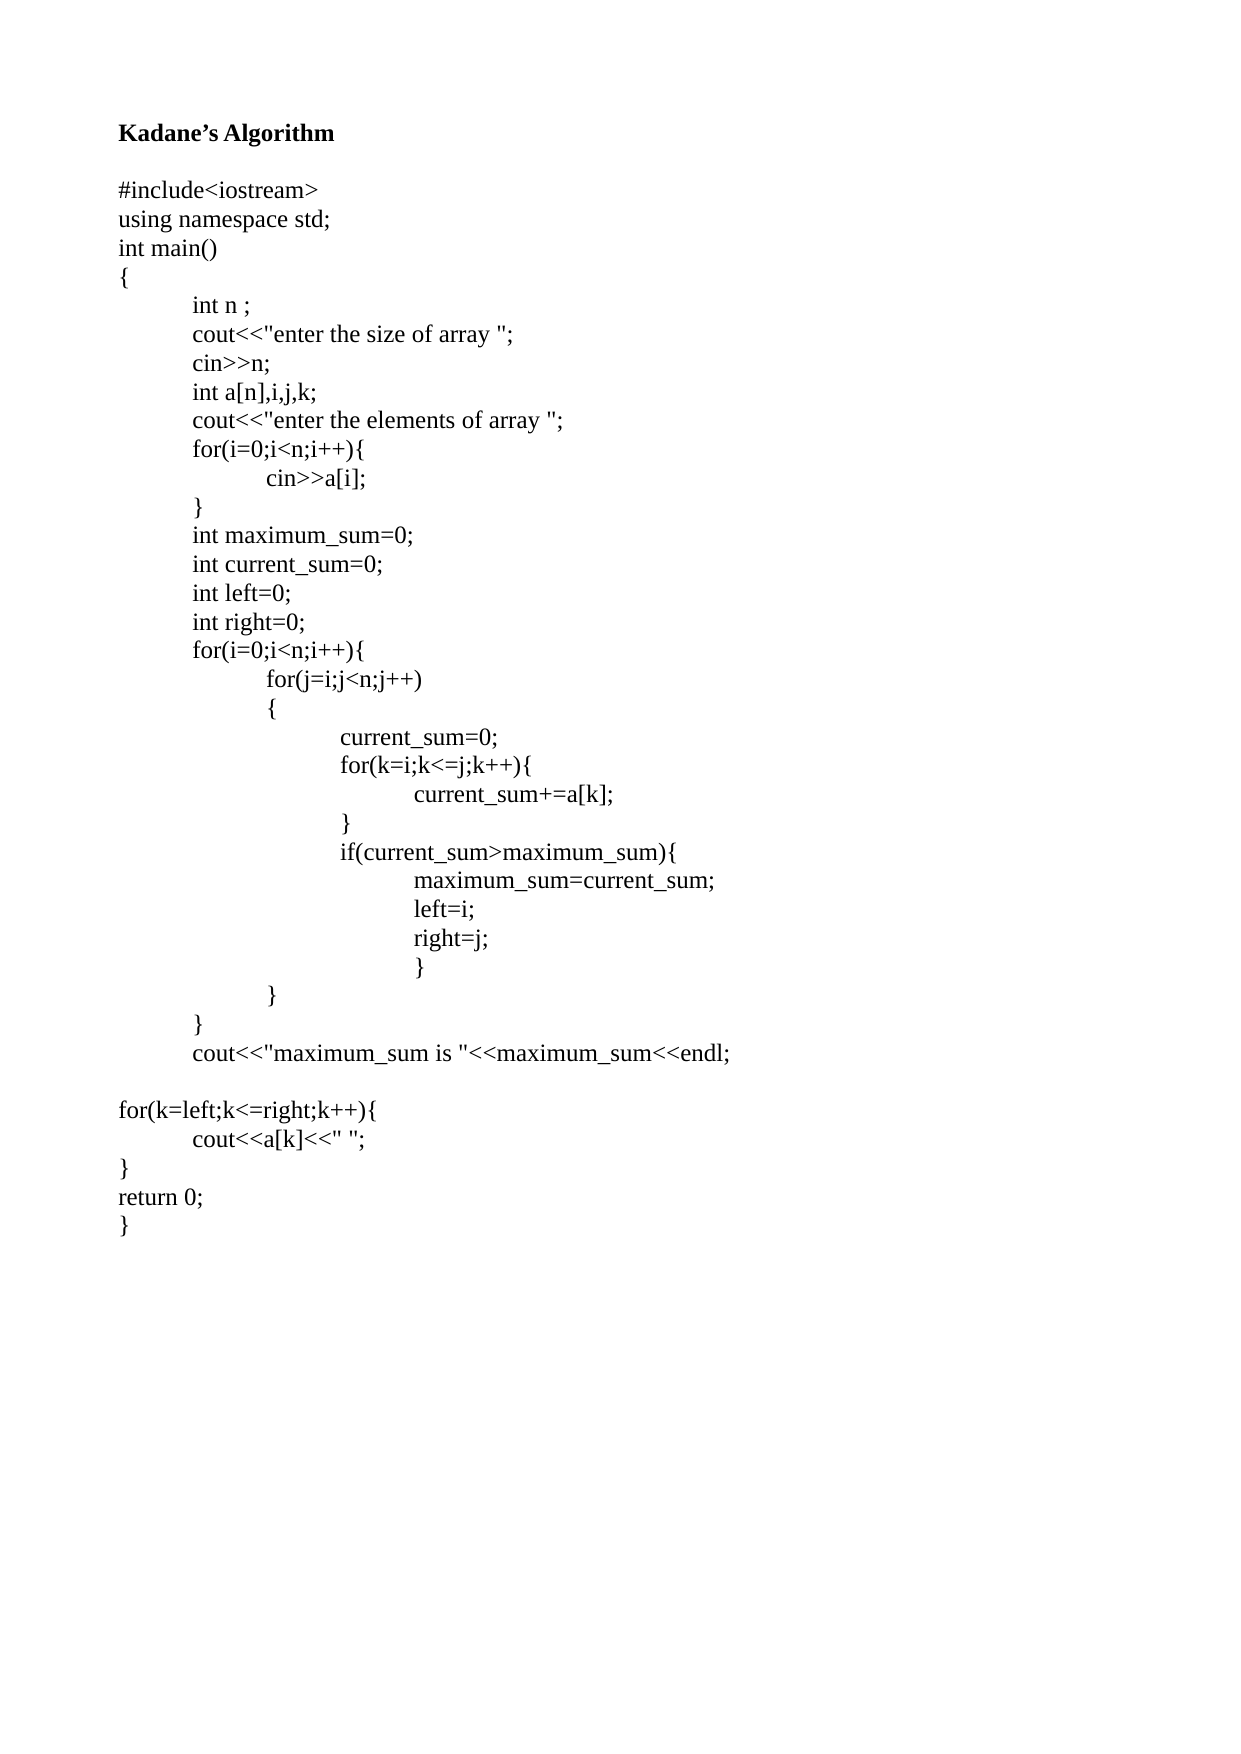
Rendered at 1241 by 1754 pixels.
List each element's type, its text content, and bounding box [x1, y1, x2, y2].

text #include<iostream> [118, 176, 1122, 204]
text } [118, 808, 1122, 837]
text cout<<a[k]<<" "; [118, 1124, 1122, 1153]
text } [118, 1153, 1122, 1182]
text cout<<"enter the elements of array "; [118, 406, 1122, 434]
text cout<<"maximum_sum is "<<maximum_sum<<endl; [118, 1038, 1122, 1067]
text for(k=i;k<=j;k++){ [118, 751, 1122, 779]
text int left=0; [118, 578, 1122, 607]
text } [118, 952, 1122, 981]
text maximum_sum=current_sum; [118, 866, 1122, 894]
text int a[n],i,j,k; [118, 377, 1122, 406]
text } [118, 1211, 1122, 1239]
text int current_sum=0; [118, 549, 1122, 578]
text int maximum_sum=0; [118, 521, 1122, 549]
text int main() [118, 233, 1122, 262]
text { [118, 693, 1122, 722]
text for(i=0;i<n;i++){ [118, 636, 1122, 664]
text cout<<"enter the size of array "; [118, 319, 1122, 348]
text if(current_sum>maximum_sum){ [118, 837, 1122, 866]
text using namespace std; [118, 204, 1122, 233]
text cin>>a[i]; [118, 463, 1122, 492]
text Kadane’s Algorithm [118, 118, 1122, 147]
text current_sum=0; [118, 722, 1122, 751]
text int right=0; [118, 607, 1122, 636]
text for(k=left;k<=right;k++){ [118, 1096, 1122, 1124]
text cin>>n; [118, 348, 1122, 377]
text return 0; [118, 1182, 1122, 1211]
text } [118, 1009, 1122, 1038]
text for(i=0;i<n;i++){ [118, 434, 1122, 463]
text int n ; [118, 291, 1122, 319]
text for(j=i;j<n;j++) [118, 664, 1122, 693]
text right=j; [118, 923, 1122, 952]
text } [118, 981, 1122, 1009]
text } [118, 492, 1122, 521]
text { [118, 262, 1122, 291]
text left=i; [118, 894, 1122, 923]
text current_sum+=a[k]; [118, 779, 1122, 808]
